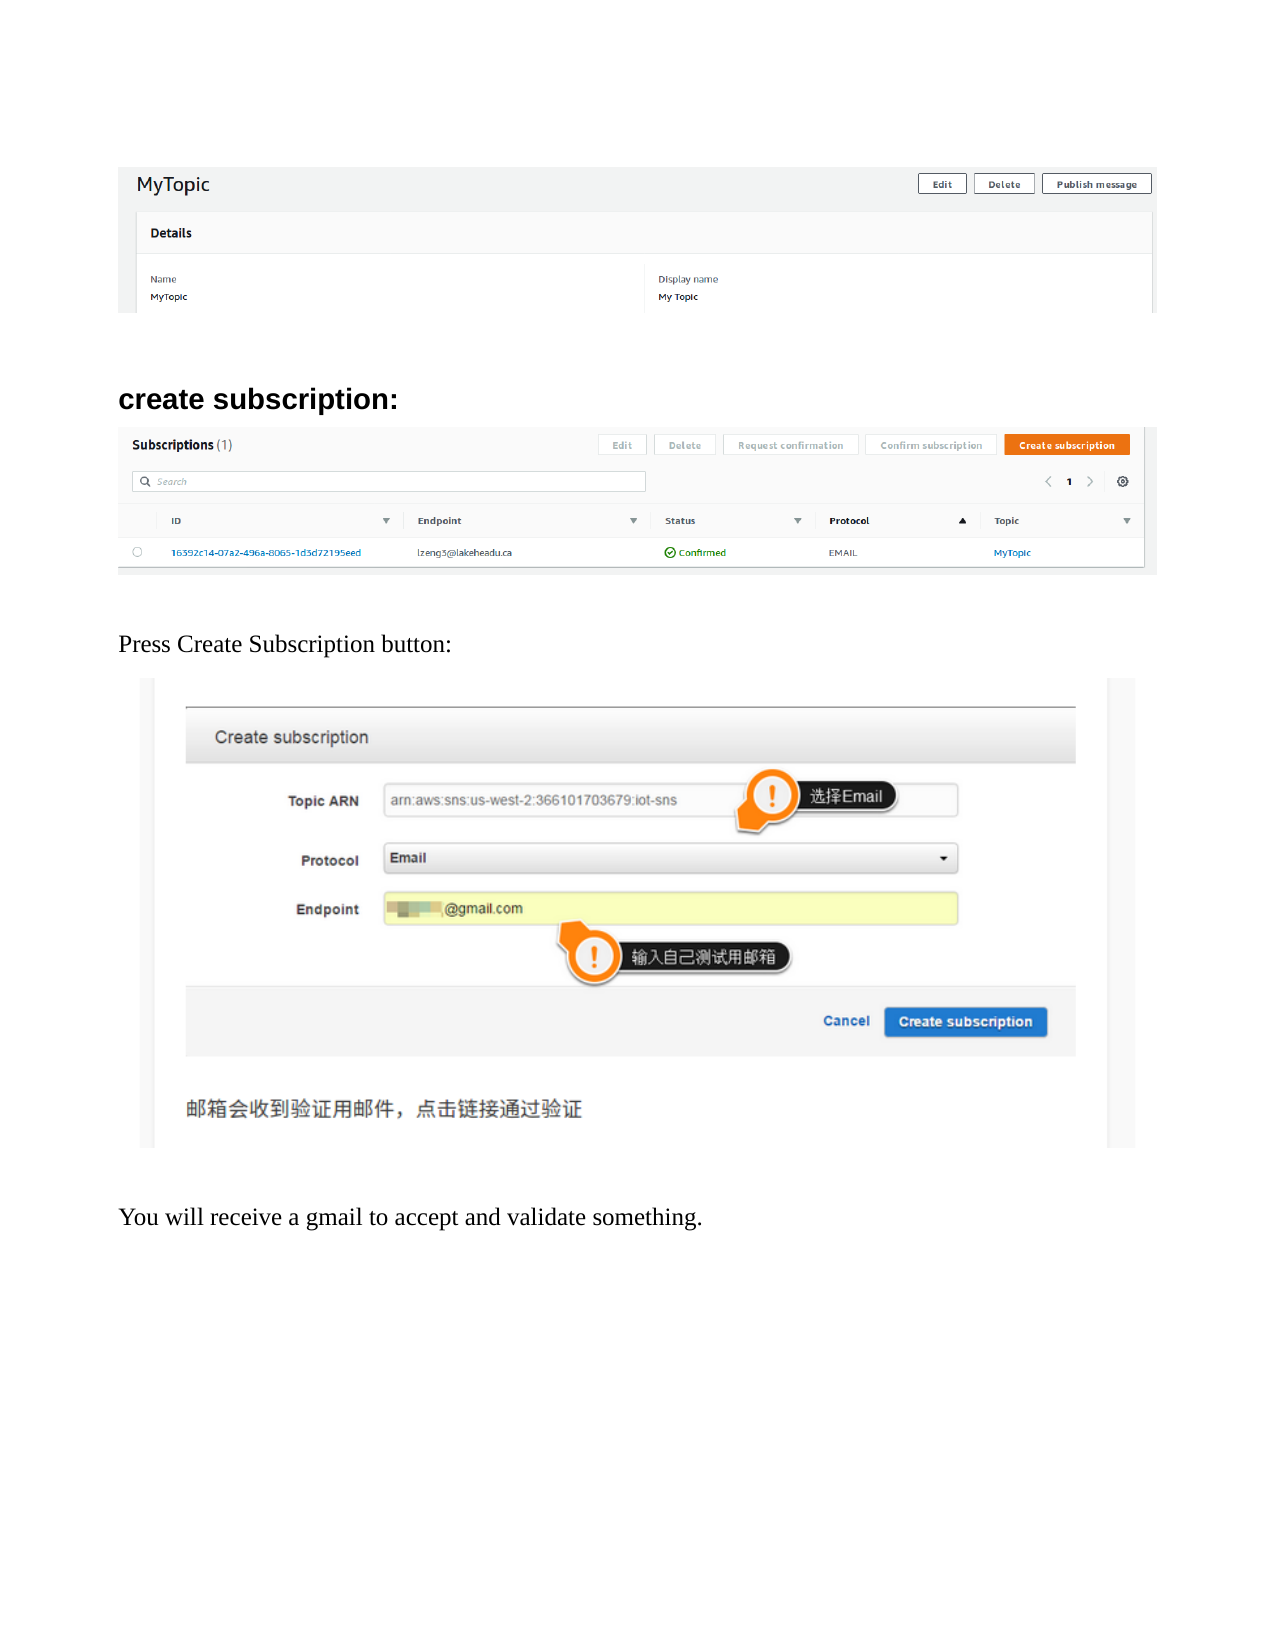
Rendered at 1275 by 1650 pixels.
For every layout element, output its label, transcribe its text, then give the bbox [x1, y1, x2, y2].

subtitle create subscription: [118, 382, 1157, 415]
picture [118, 427, 1157, 575]
text Press Create Subscription button: [118, 629, 1157, 658]
text You will receive a gmail to accept and validate something. [118, 1202, 1157, 1231]
picture [139, 678, 1136, 1148]
picture [118, 167, 1157, 313]
